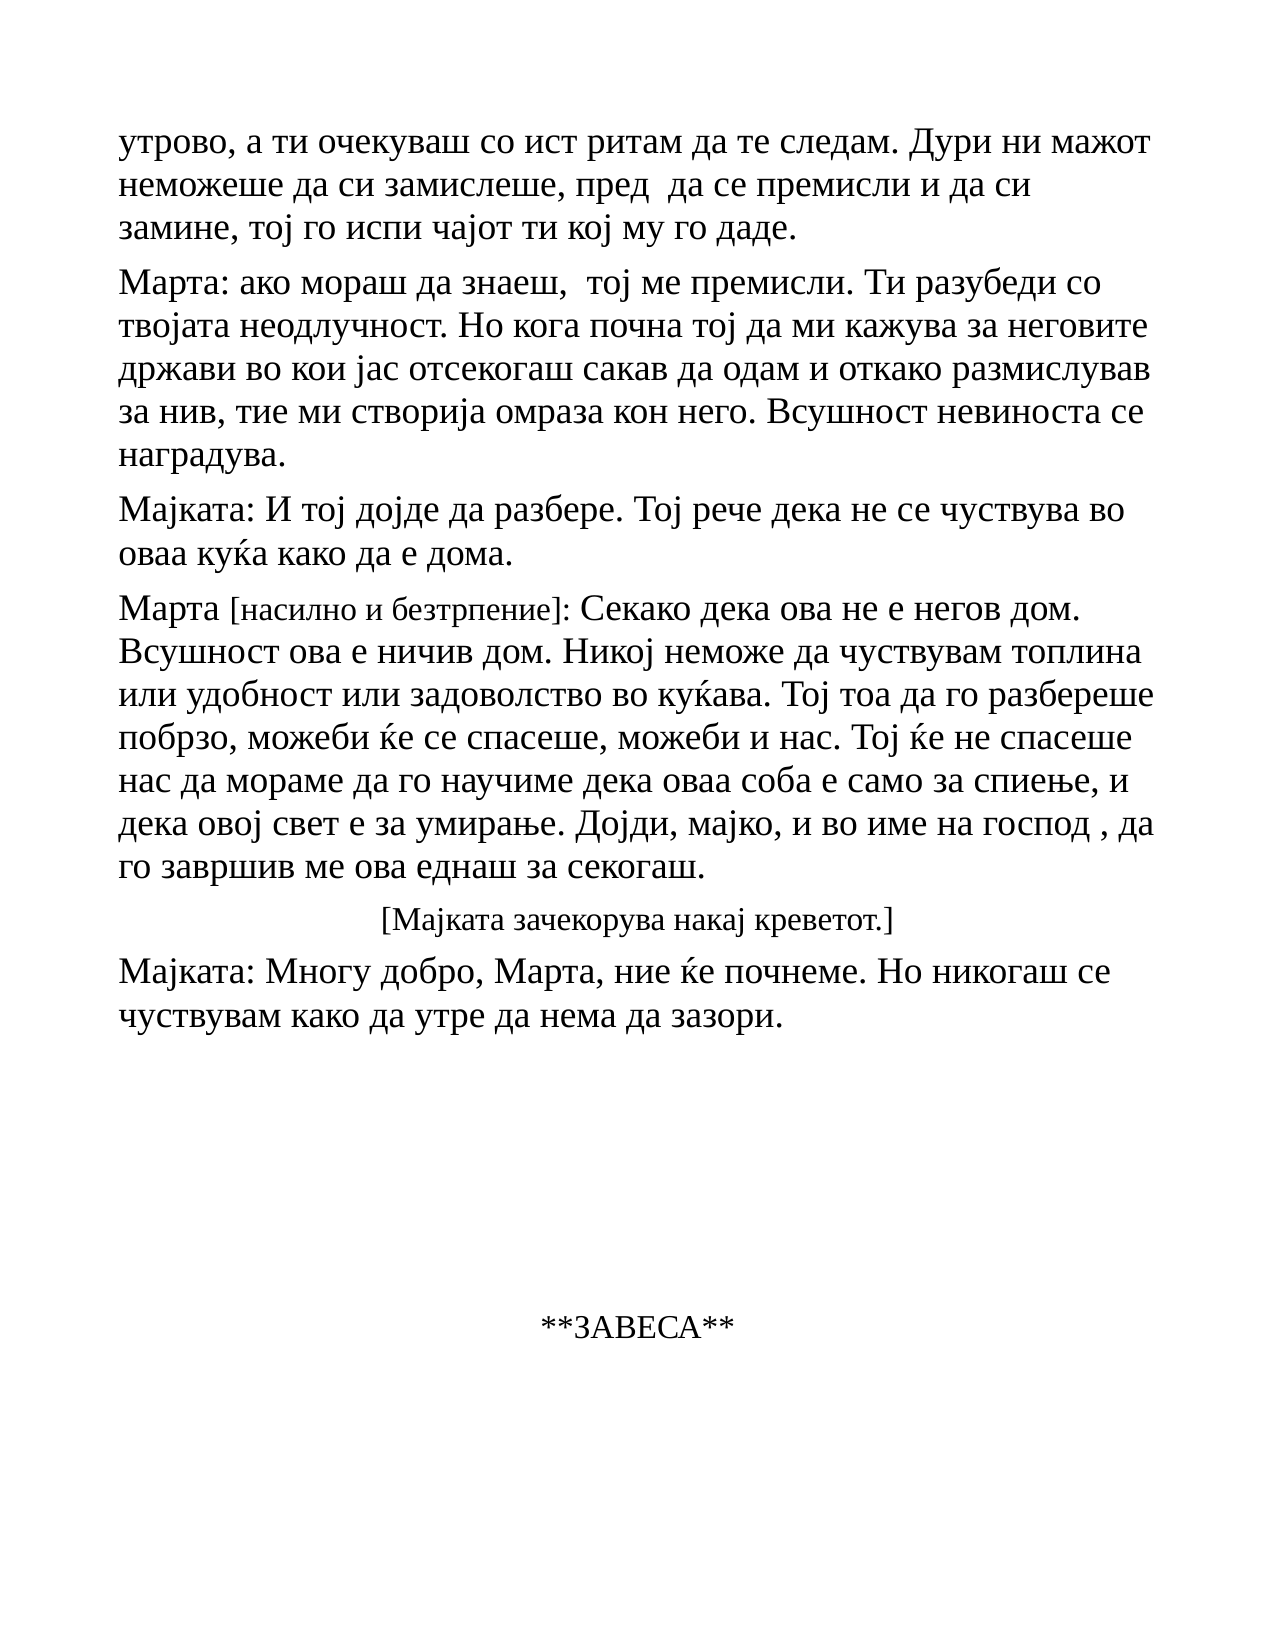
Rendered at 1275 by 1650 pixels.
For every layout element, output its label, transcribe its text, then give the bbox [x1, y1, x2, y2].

text Мајката: И тој дојде да разбере. Тој рече дека не се чуствува во оваа куќа како да е дома. [118, 487, 1157, 573]
text **ЗАВЕСА** [118, 1308, 1157, 1346]
text утрово, а ти очекуваш со ист ритам да те следам. Дури ни мажот неможеше да си замислеше, пред да се премисли и да си замине, тој го испи чајот ти кој му го даде. [118, 118, 1157, 247]
text Марта: ако мораш да знаеш, тој ме премисли. Ти разубеди со твојата неодлучност. Но кога почна тој да ми кажува за неговите држави во кои јас отсекогаш сакав да одам и откако размислував за нив, тие ми створија омраза кон него. Всушност невиноста се наградува. [118, 259, 1157, 475]
text Мајката: Многу добро, Марта, ние ќе почнеме. Но никогаш се чуствувам како да утре да нема да зазори. [118, 949, 1157, 1035]
text [Мајката зачекорува накај креветот.] [118, 899, 1157, 937]
text Марта [насилно и безтрпение]: Секако дека ова не е негов дом. Всушност ова е ничив дом. Никој неможе да чуствувам топлина или удобност или задоволство во куќава. Тој тоа да го разбереше побрзо, можеби ќе се спасеше, можеби и нас. Тој ќе не спасеше нас да мораме да го научиме дека оваа соба е само за спиење, и дека овој свет е за умирање. Дојди, мајко, и во име на господ , да го завршив ме ова еднаш за секогаш. [118, 585, 1157, 887]
